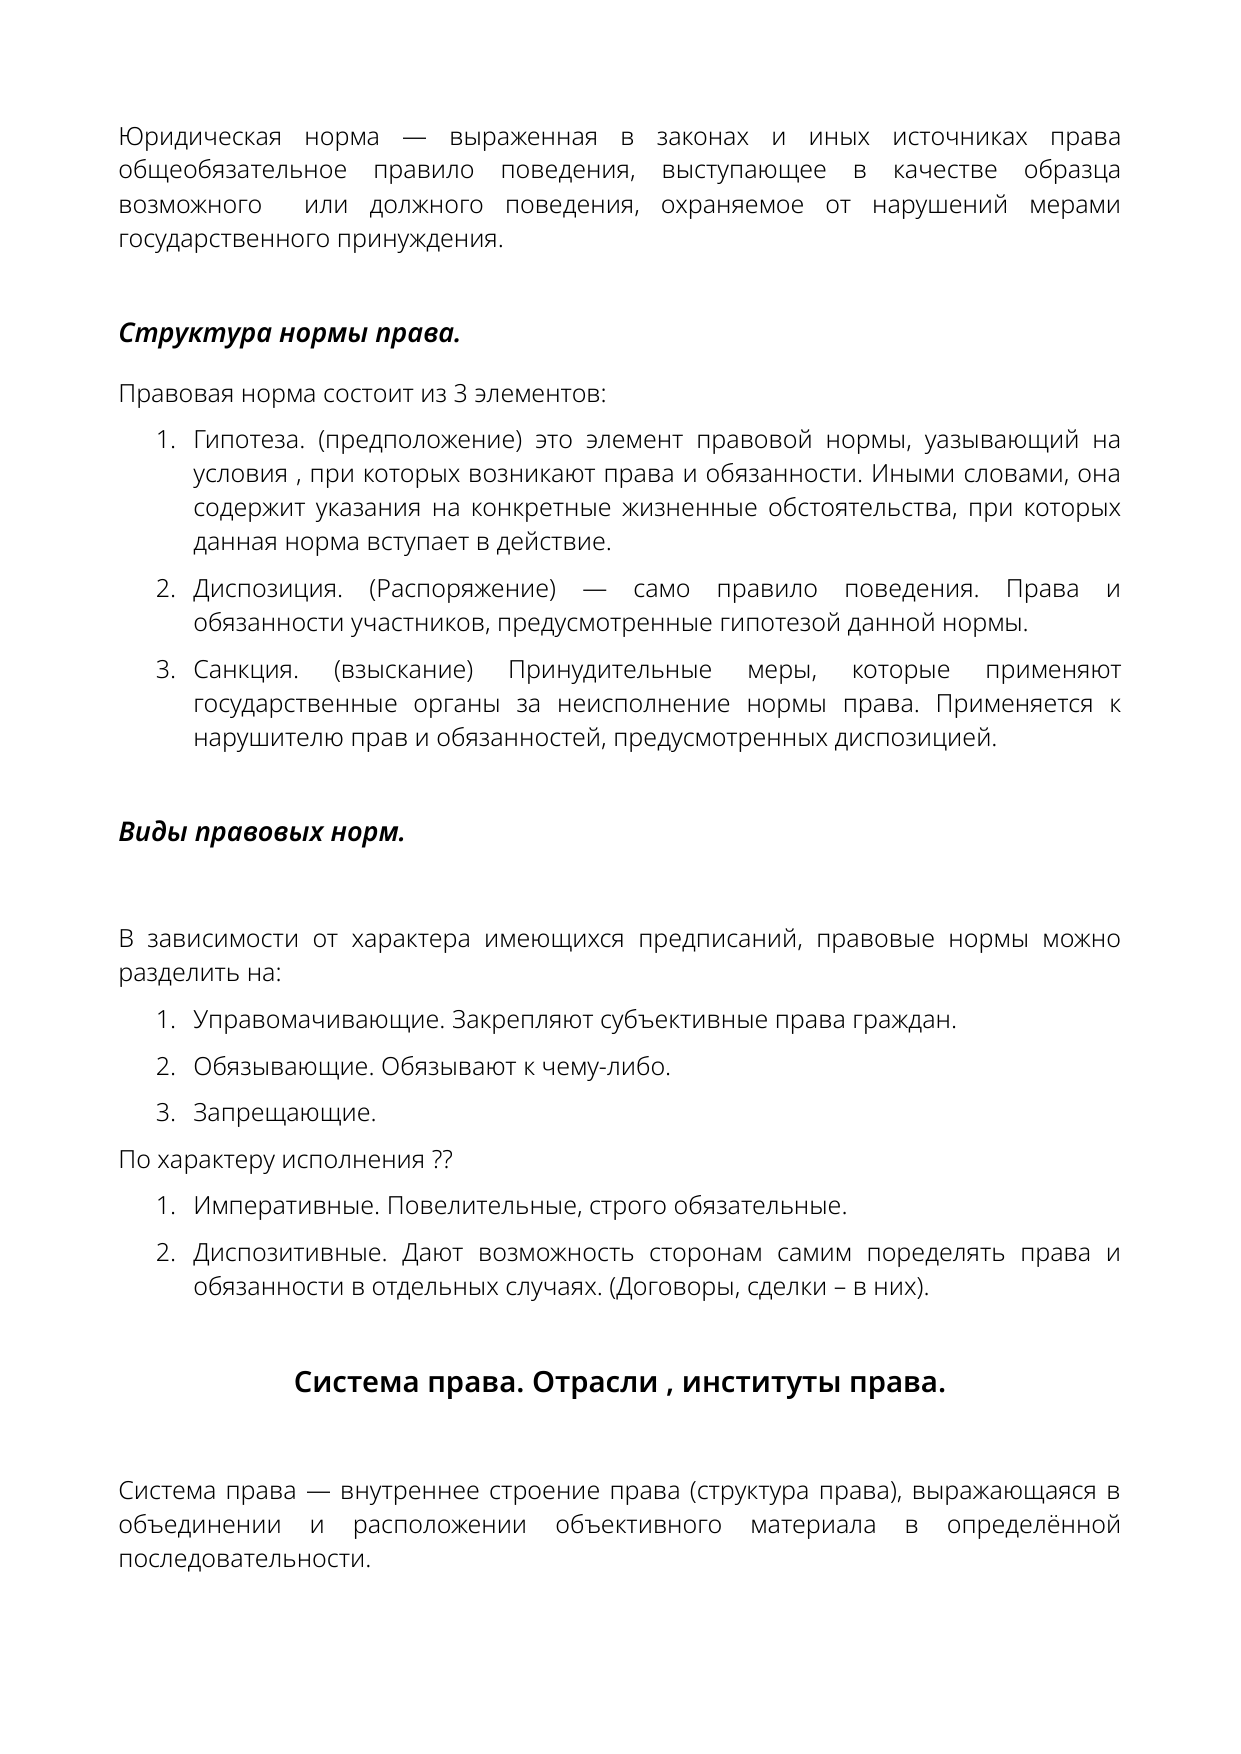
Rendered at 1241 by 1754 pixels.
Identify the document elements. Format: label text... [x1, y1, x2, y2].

text В зависимости от характера имеющихся предписаний, правовые нормы можно разделить на: [118, 921, 1122, 989]
list Обязывающие. Обязывают к чему-либо. [156, 1048, 1122, 1082]
text Юридическая норма — выраженная в законах и иных источниках права общеобязательное правило поведения, выступающее в качестве образца возможного или должного поведения, охраняемое от нарушений мерами государственного принуждения. [118, 118, 1122, 254]
subtitle Система права. Отрасли , институты права. [118, 1362, 1122, 1401]
list Императивные. Повелительные, строго обязательные. [156, 1188, 1122, 1222]
list Диспозитивные. Дают возможность сторонам самим поределять права и обязанности в отдельных случаях. (Договоры, сделки – в них). [156, 1234, 1122, 1302]
list Управомачивающие. Закрепляют субъективные права граждан. [156, 1002, 1122, 1036]
subtitle Структура нормы права. [118, 313, 1122, 350]
list Санкция. (взыскание) Принудительные меры, которые применяют государственные органы за неисполнение нормы права. Применяется к нарушителю прав и обязанностей, предусмотренных диспозицией. [156, 651, 1122, 753]
subtitle Виды правовых норм. [118, 812, 1122, 849]
list Гипотеза. (предположение) это элемент правовой нормы, уазывающий на условия , при которых возникают права и обязанности. Иными словами, она содержит указания на конкретные жизненные обстоятельства, при которых данная норма вступает в действие. [156, 422, 1122, 558]
text По характеру исполнения ?? [118, 1141, 1122, 1175]
list Запрещающие. [156, 1095, 1122, 1129]
text Правовая норма состоит из 3 элементов: [118, 375, 1122, 409]
text Система права — внутреннее строение права (структура права), выражающаяся в объединении и расположении объективного материала в определённой последовательности. [118, 1473, 1122, 1575]
list Диспозиция. (Распоряжение) — само правило поведения. Права и обязанности участников, предусмотренные гипотезой данной нормы. [156, 571, 1122, 639]
